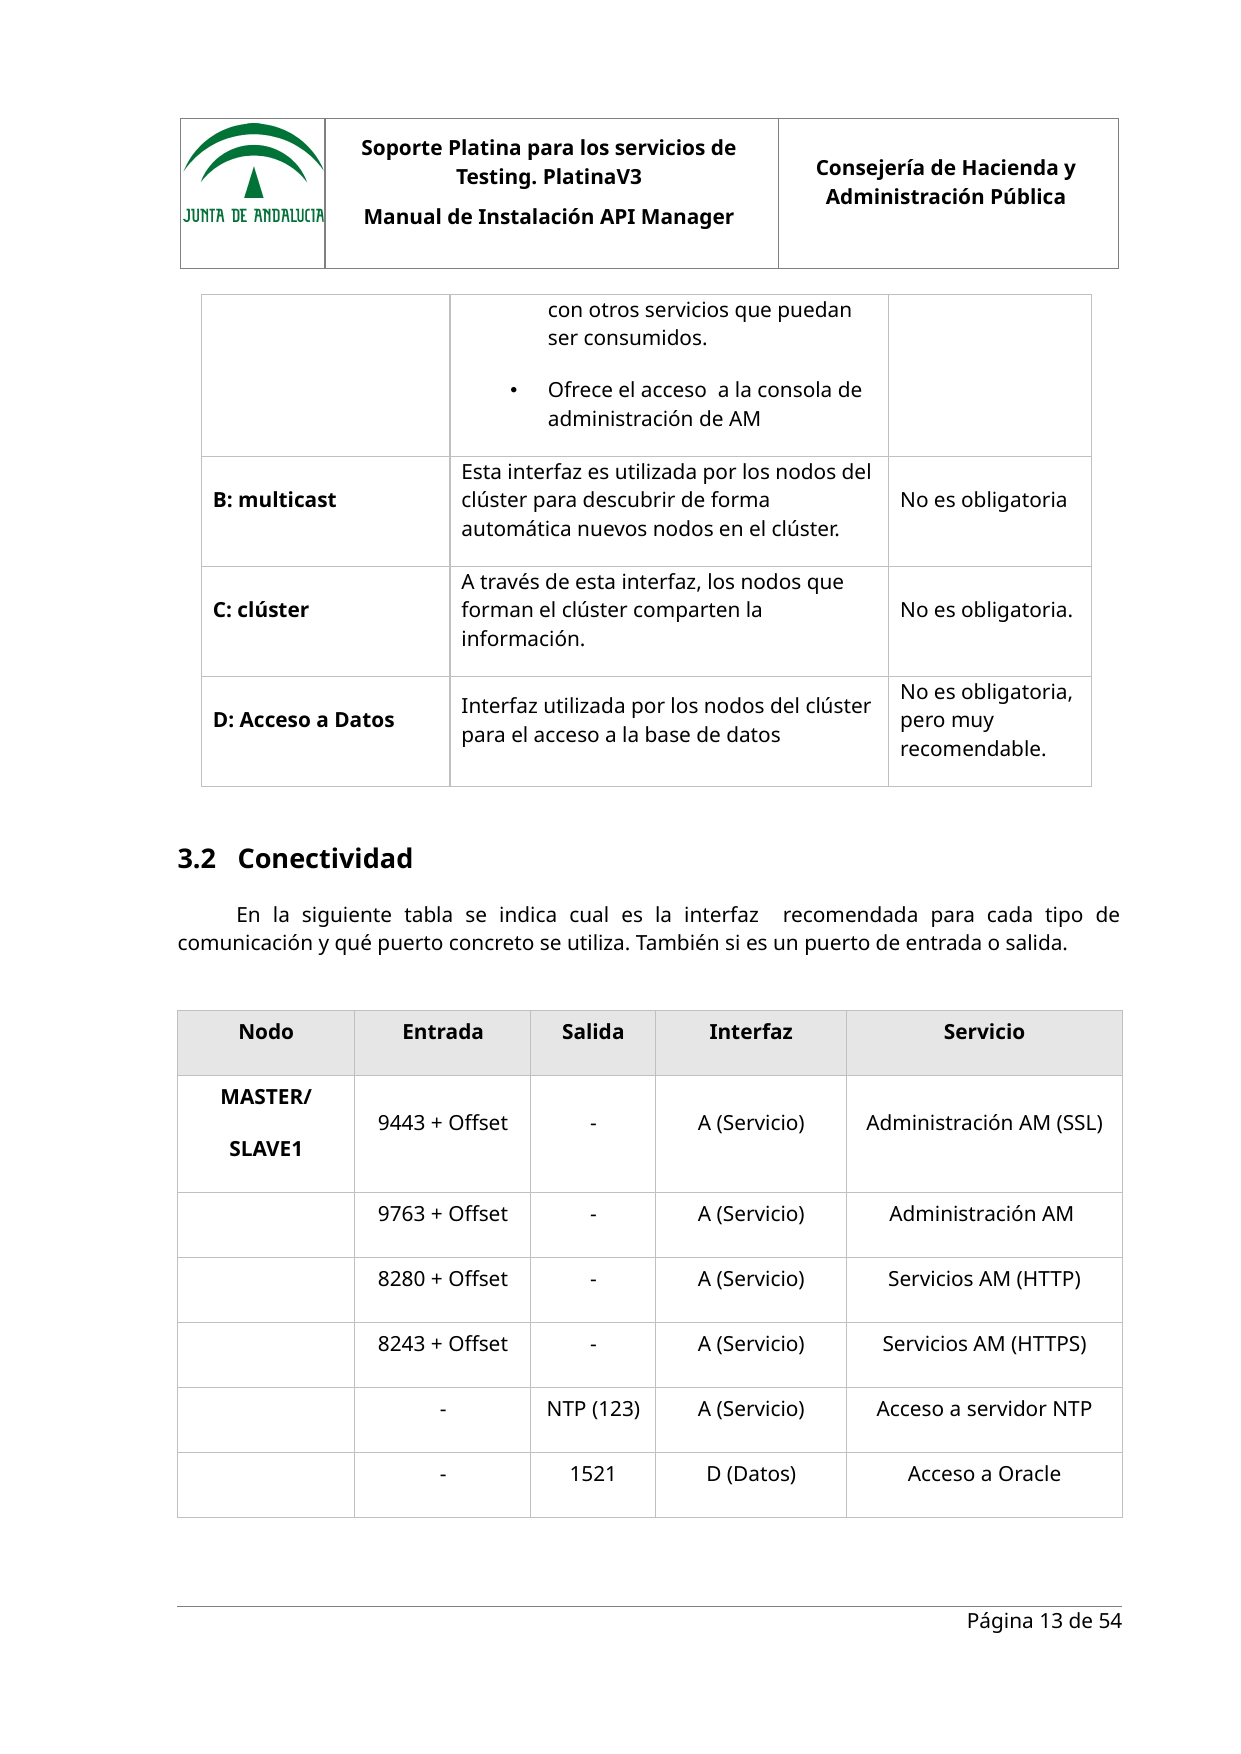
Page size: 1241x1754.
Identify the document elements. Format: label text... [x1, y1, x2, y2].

table_cell D: Acceso a Datos [202, 677, 449, 786]
table_cell D (Datos) [656, 1453, 846, 1517]
table_cell No es obligatoria. [889, 567, 1091, 676]
table_cell - [355, 1453, 530, 1517]
table_cell 8280 + Offset [355, 1258, 530, 1322]
table_cell 1521 [531, 1453, 655, 1517]
table_cell A (Servicio) [656, 1193, 846, 1257]
table_cell MASTER/ SLAVE1 [178, 1076, 354, 1192]
table_cell 9443 + Offset [355, 1076, 530, 1192]
text En la siguiente tabla se indica cual es la interfaz recomendada para cada tipo de comunicación y qué puerto concreto se utiliza. También si es un puerto de entrada o salida. [177, 900, 1122, 957]
table_cell Administración AM [847, 1193, 1122, 1257]
table_cell B: multicast [202, 457, 449, 566]
table_cell NTP (123) [531, 1388, 655, 1452]
table_cell [178, 1193, 354, 1257]
table_cell Interfaz utilizada por los nodos del clúster para el acceso a la base de datos [451, 677, 888, 786]
picture [183, 123, 324, 222]
table_cell 9763 + Offset [355, 1193, 530, 1257]
table_cell 8243 + Offset [355, 1323, 530, 1387]
table_cell Servicios AM (HTTP) [847, 1258, 1122, 1322]
table_cell Esta interfaz es utilizada por los nodos del clúster para descubrir de forma automática nuevos nodos en el clúster. [451, 457, 888, 566]
table_cell Servicios AM (HTTPS) [847, 1323, 1122, 1387]
table_cell con otros servicios que puedan ser consumidos. Ofrece el acceso a la consola de administración de AM [451, 295, 888, 456]
table_cell Acceso a Oracle [847, 1453, 1122, 1517]
table_cell [178, 1453, 354, 1517]
table_header Nodo [178, 1011, 354, 1075]
table_cell [178, 1258, 354, 1322]
table_cell [178, 1388, 354, 1452]
table_cell C: clúster [202, 567, 449, 676]
table_cell A (Servicio) [656, 1258, 846, 1322]
table_cell A (Servicio) [656, 1323, 846, 1387]
table_cell [202, 295, 449, 456]
table_header Entrada [355, 1011, 530, 1075]
subtitle Conectividad [177, 839, 1122, 876]
table_cell No es obligatoria [889, 457, 1091, 566]
table_cell - [355, 1388, 530, 1452]
table_header Servicio [847, 1011, 1122, 1075]
table_cell [178, 1323, 354, 1387]
table_cell No es obligatoria, pero muy recomendable. [889, 677, 1091, 786]
table_cell - [531, 1193, 655, 1257]
table_cell A través de esta interfaz, los nodos que forman el clúster comparten la información. [451, 567, 888, 676]
table_cell A (Servicio) [656, 1388, 846, 1452]
table_cell A (Servicio) [656, 1076, 846, 1192]
table_cell [889, 295, 1091, 456]
table_header Salida [531, 1011, 655, 1075]
table_header Interfaz [656, 1011, 846, 1075]
table_cell Acceso a servidor NTP [847, 1388, 1122, 1452]
table_cell Administración AM (SSL) [847, 1076, 1122, 1192]
table_cell - [531, 1076, 655, 1192]
table_cell - [531, 1258, 655, 1322]
table_cell - [531, 1323, 655, 1387]
